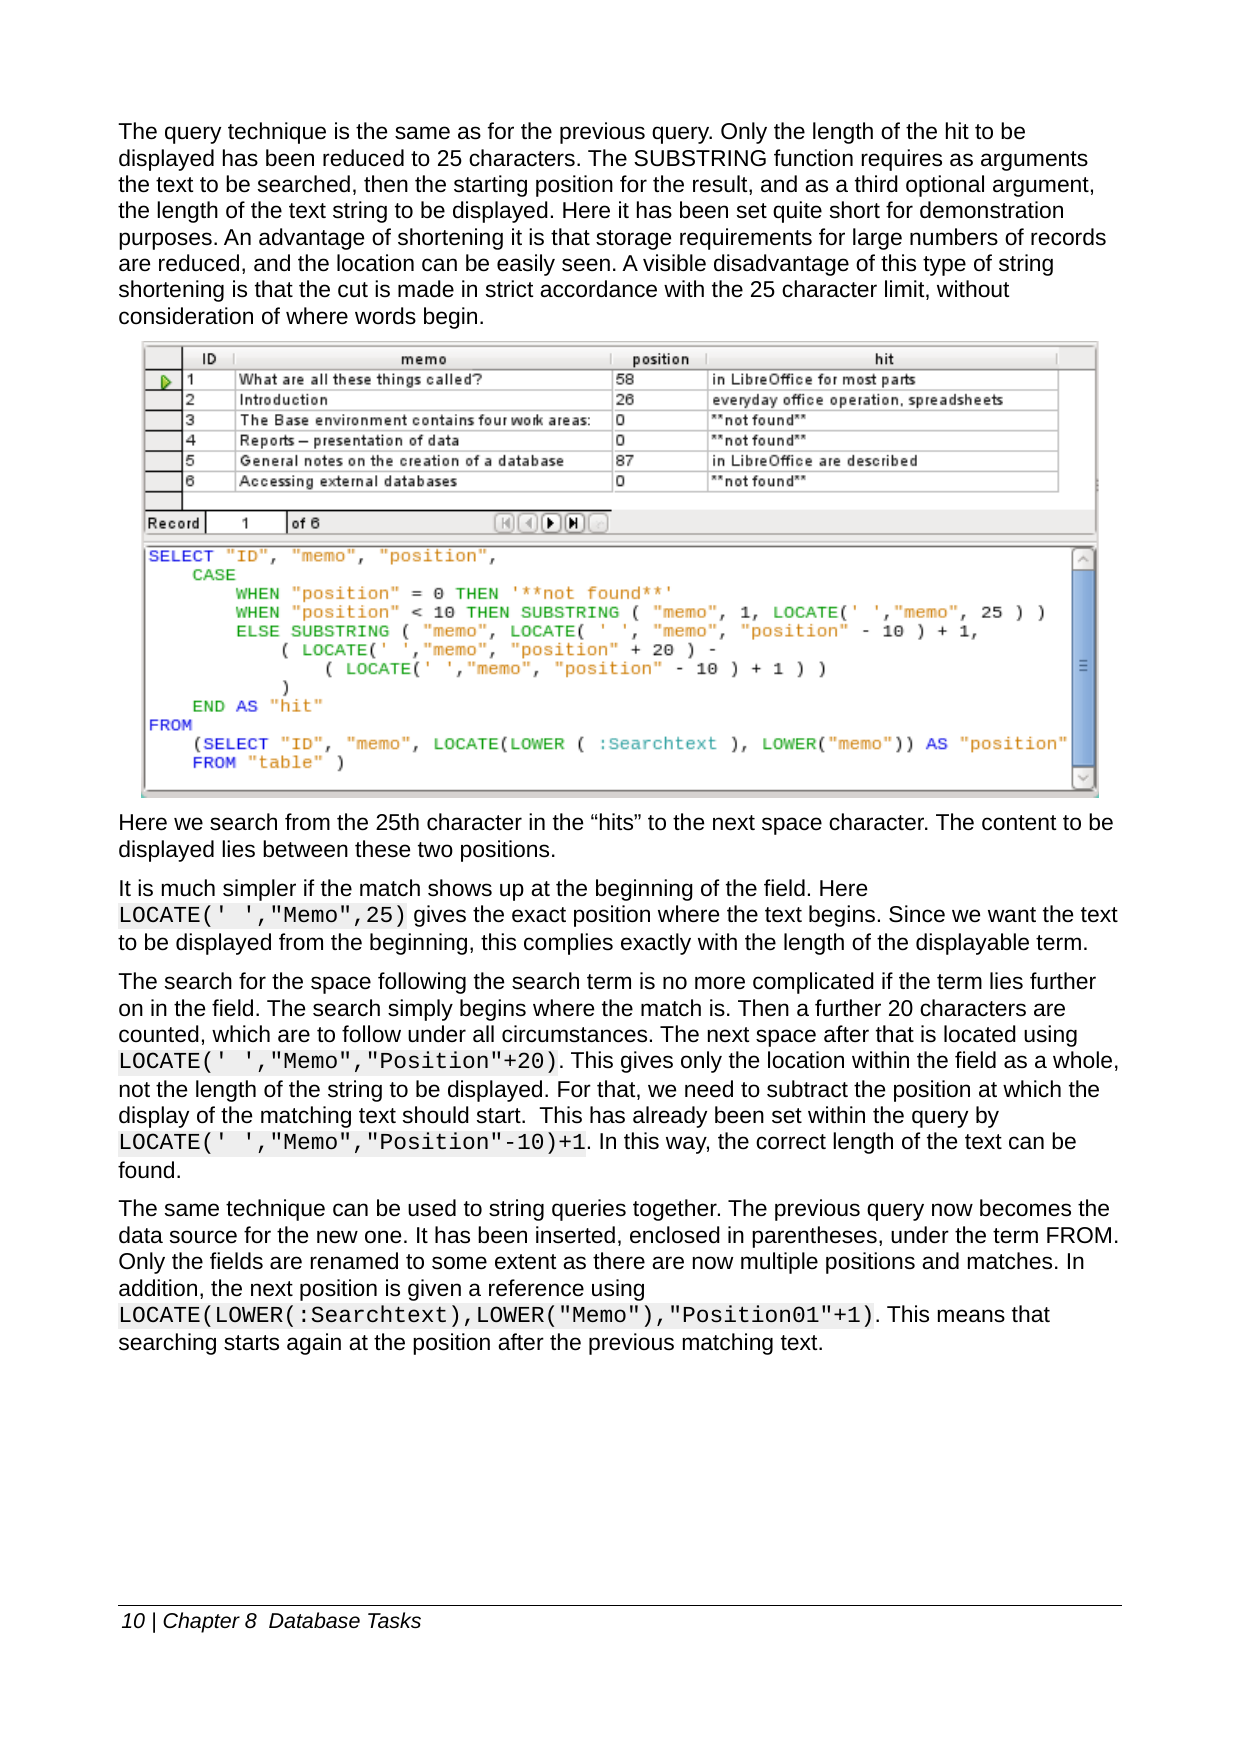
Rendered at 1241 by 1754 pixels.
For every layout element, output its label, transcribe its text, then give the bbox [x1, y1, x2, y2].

text The same technique can be used to string queries together. The previous query now becomes the data source for the new one. It has been inserted, enclosed in parentheses, under the term FROM. Only the fields are renamed to some extent as there are now multiple positions and matches. In addition, the next position is given a reference using LOCATE(LOWER(:Searchtext),LOWER("Memo"),"Position01"+1). This means that searching starts again at the position after the previous matching text. [118, 1195, 1122, 1356]
picture [141, 341, 1099, 798]
text The query technique is the same as for the previous query. Only the length of the hit to be displayed has been reduced to 25 characters. The SUBSTRING function requires as arguments the text to be searched, then the starting position for the result, and as a third optional argument, the length of the text string to be displayed. Here it has been set quite short for demonstration purposes. An advantage of shortening it is that storage requirements for large numbers of records are reduced, and the location can be easily seen. A visible disadvantage of this type of string shortening is that the cut is made in strict accordance with the 25 character limit, without consideration of where words begin. [118, 118, 1122, 329]
text The search for the space following the search term is no more complicated if the term lies further on in the field. The search simply begins where the match is. Then a further 20 characters are counted, which are to follow under all circumstances. The next space after that is located using LOCATE(' ',"Memo","Position"+20). This gives only the location within the field as a whole, not the length of the string to be displayed. For that, we need to subtract the position at which the display of the matching text should start. This has already been set within the query by LOCATE(' ',"Memo","Position"-10)+1. In this way, the correct length of the text can be found. [118, 968, 1122, 1183]
text It is much simpler if the match shows up at the beginning of the field. Here LOCATE(' ',"Memo",25) gives the exact position where the text begins. Since we want the text to be displayed from the beginning, this complies exactly with the length of the displayable term. [118, 874, 1122, 956]
text Here we search from the 25th character in the “hits” to the next space character. The content to be displayed lies between these two positions. [118, 809, 1122, 862]
